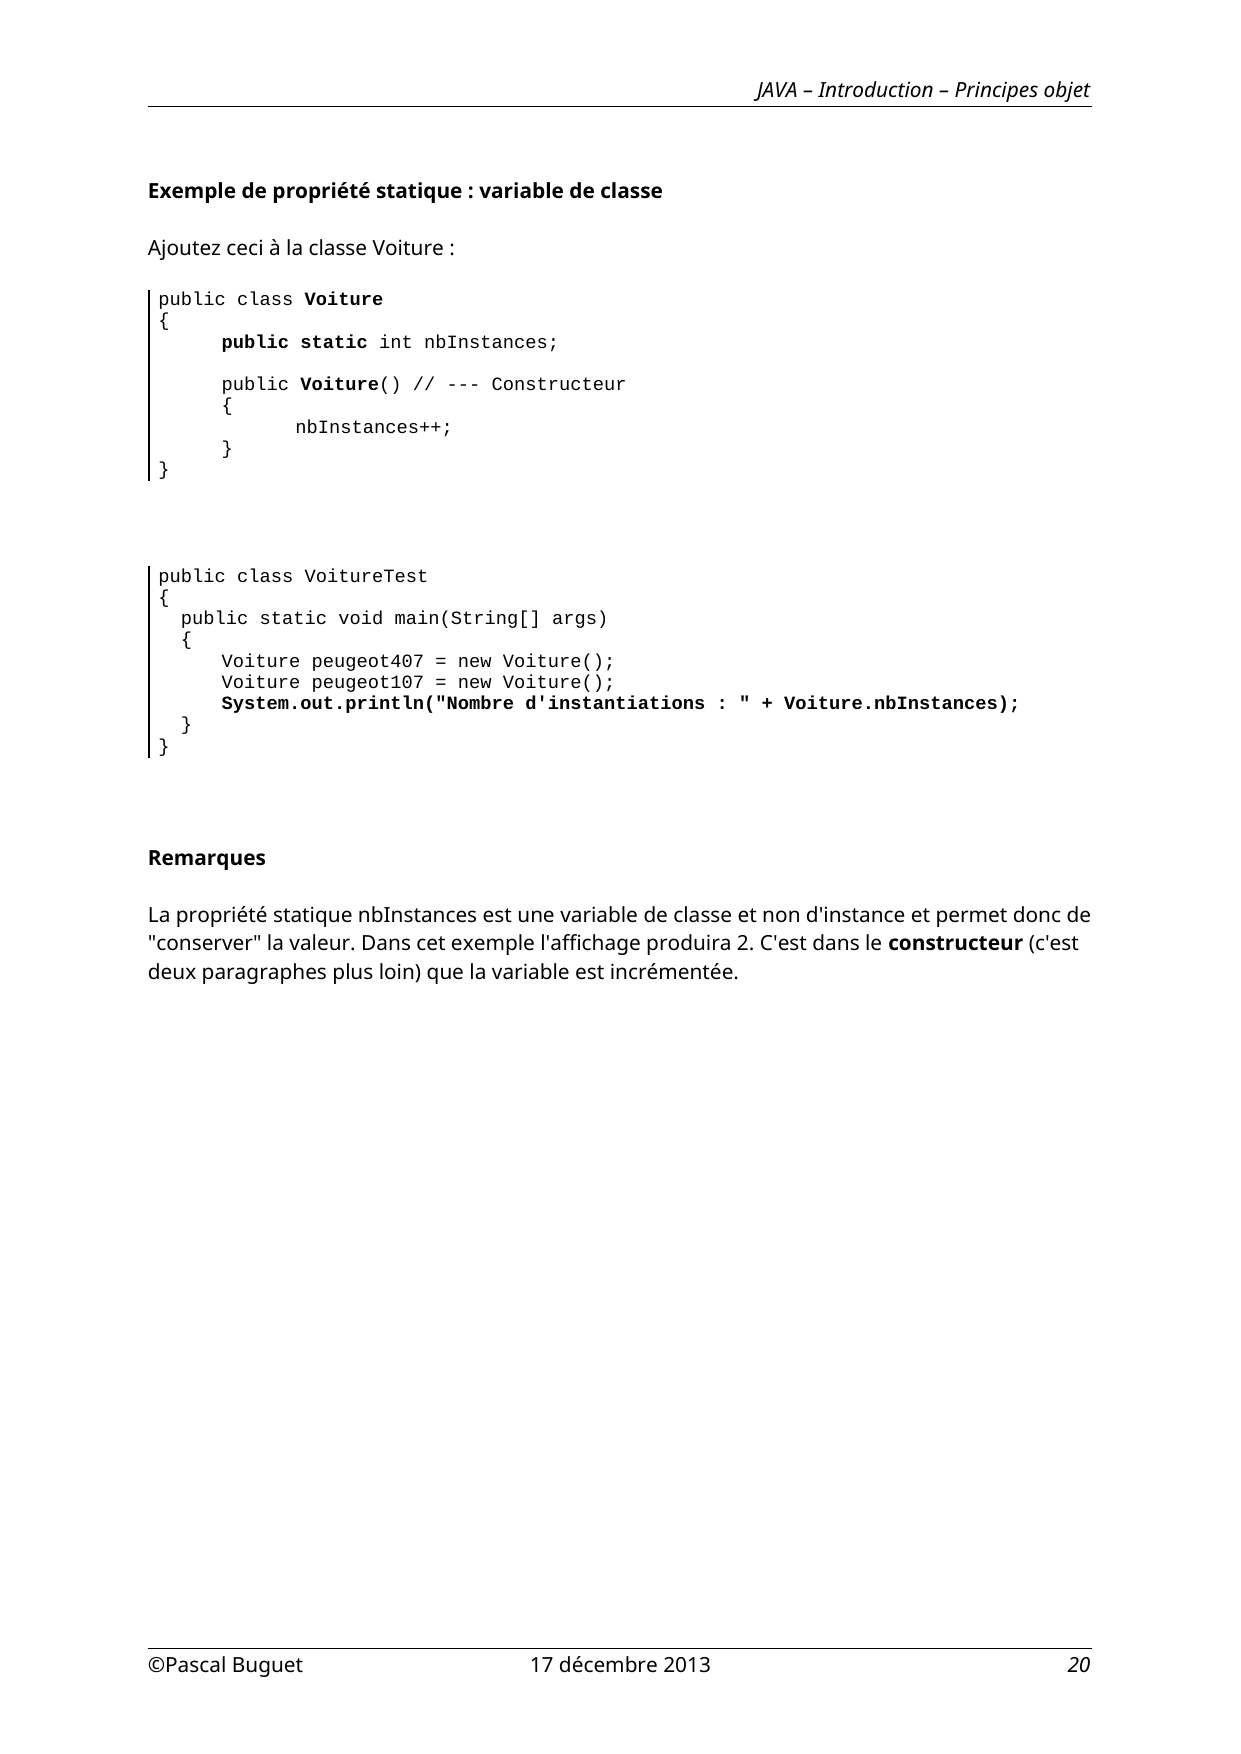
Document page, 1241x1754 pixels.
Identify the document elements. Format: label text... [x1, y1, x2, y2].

text Voiture peugeot407 = new Voiture(); [150, 651, 1092, 673]
text nbInstances++; [150, 417, 1092, 439]
text public class Voiture [150, 290, 1092, 311]
text } [150, 736, 1092, 758]
text } [150, 460, 1092, 481]
text La propriété statique nbInstances est une variable de classe et non d'instance et permet donc de "conserver" la valeur. Dans cet exemple l'affichage produira 2. C'est dans le constructeur (c'est deux paragraphes plus loin) que la variable est incrémentée. [148, 900, 1092, 985]
text Ajoutez ceci à la classe Voiture : [148, 233, 1092, 261]
text Exemple de propriété statique : variable de classe [148, 176, 1092, 204]
text Voiture peugeot107 = new Voiture(); [150, 673, 1092, 694]
text Remarques [148, 843, 1092, 871]
text { [150, 630, 1092, 651]
text public class VoitureTest [150, 566, 1092, 588]
text { [150, 588, 1092, 609]
text public static int nbInstances; [150, 332, 1092, 354]
text } [150, 715, 1092, 736]
text public static void main(String[] args) [150, 609, 1092, 630]
text { [150, 396, 1092, 417]
text } [150, 439, 1092, 460]
text System.out.println("Nombre d'instantiations : " + Voiture.nbInstances); [150, 694, 1092, 715]
text { [150, 311, 1092, 332]
text public Voiture() // --- Constructeur [150, 375, 1092, 396]
